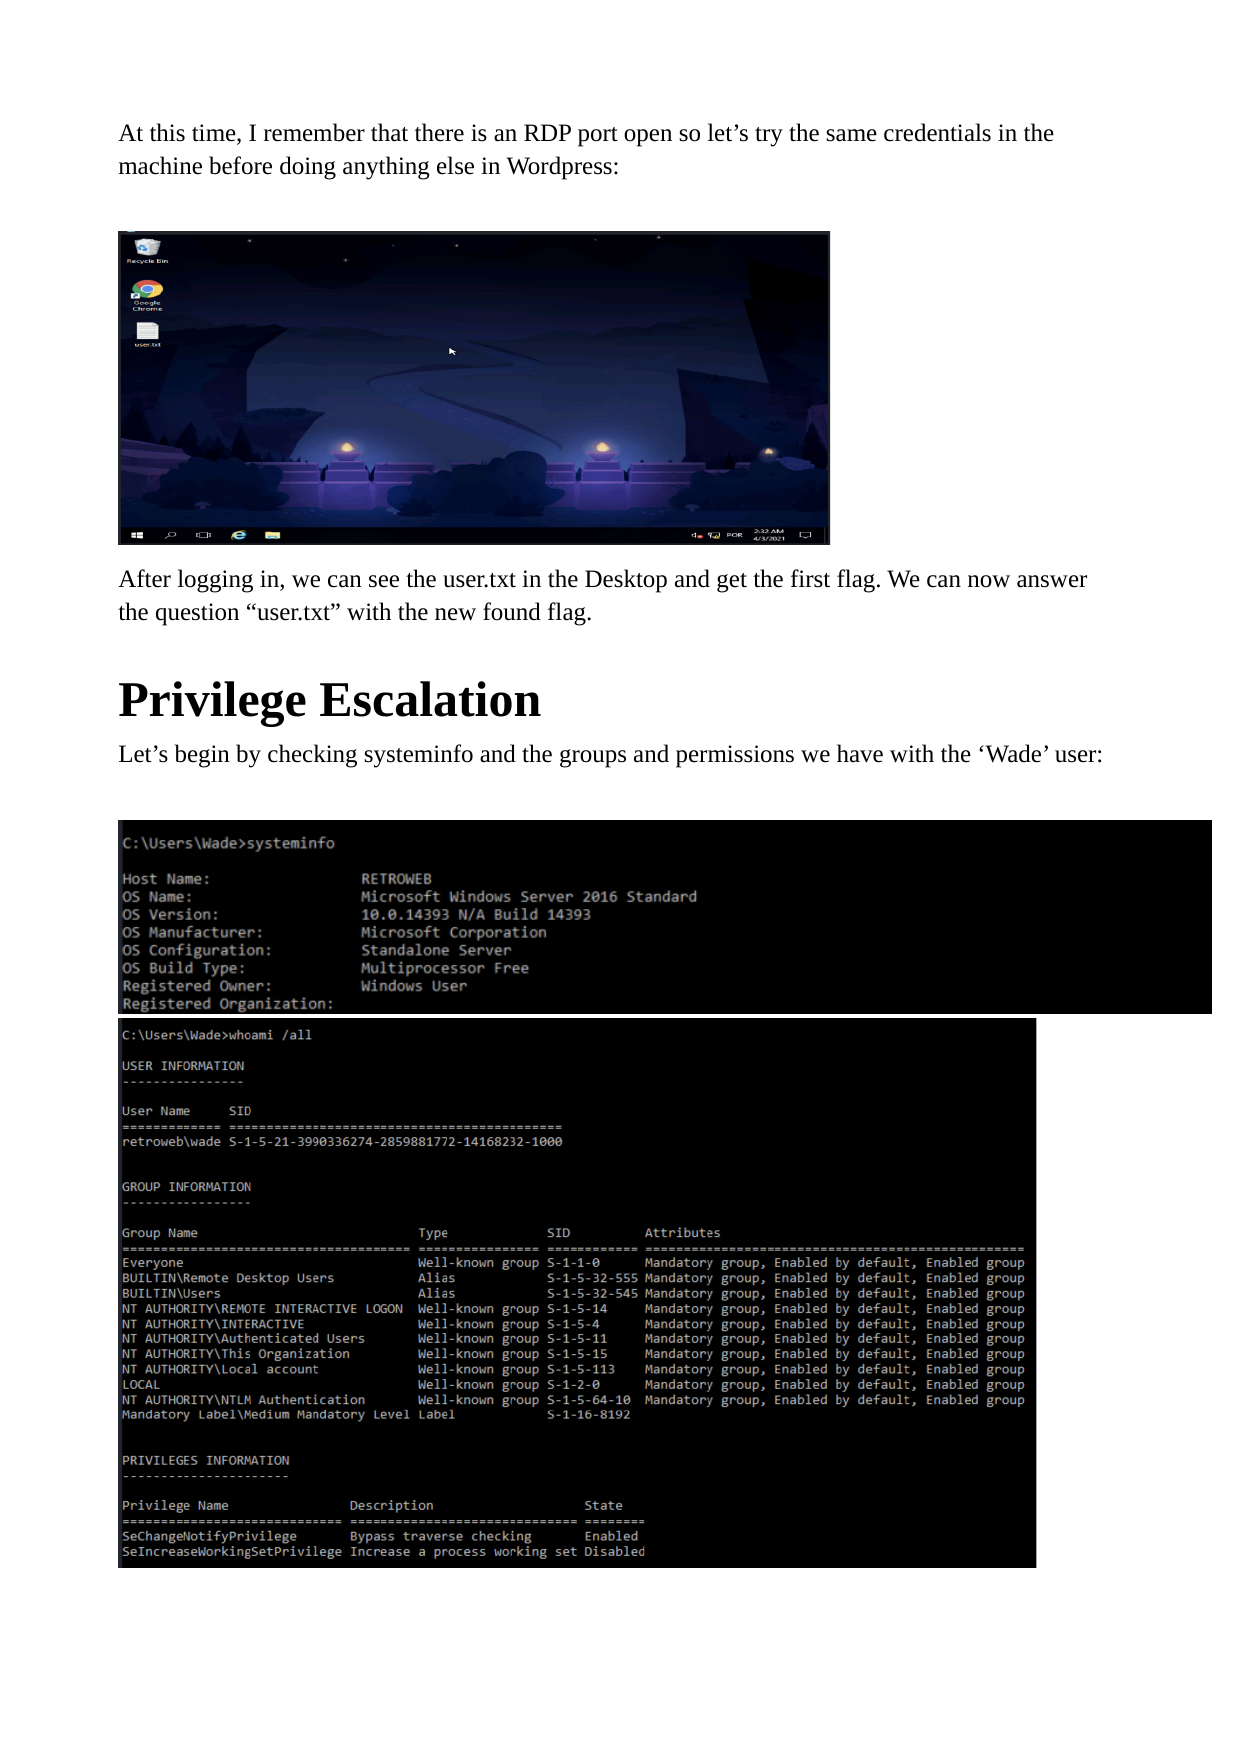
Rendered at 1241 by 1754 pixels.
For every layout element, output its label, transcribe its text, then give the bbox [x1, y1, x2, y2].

text After logging in, we can see the user.txt in the Desktop and get the first flag. We can now answer the question “user.txt” with the new found flag. [118, 564, 1122, 626]
picture [118, 820, 1212, 1014]
picture [118, 1018, 1037, 1568]
text At this time, I remember that there is an RDP port open so let’s try the same credentials in the machine before doing anything else in Wordpress: [118, 118, 1122, 180]
subtitle Privilege Escalation [118, 669, 1122, 727]
picture [118, 231, 831, 545]
text Let’s begin by checking systeminfo and the groups and permissions we have with the ‘Wade’ user: [118, 739, 1122, 768]
